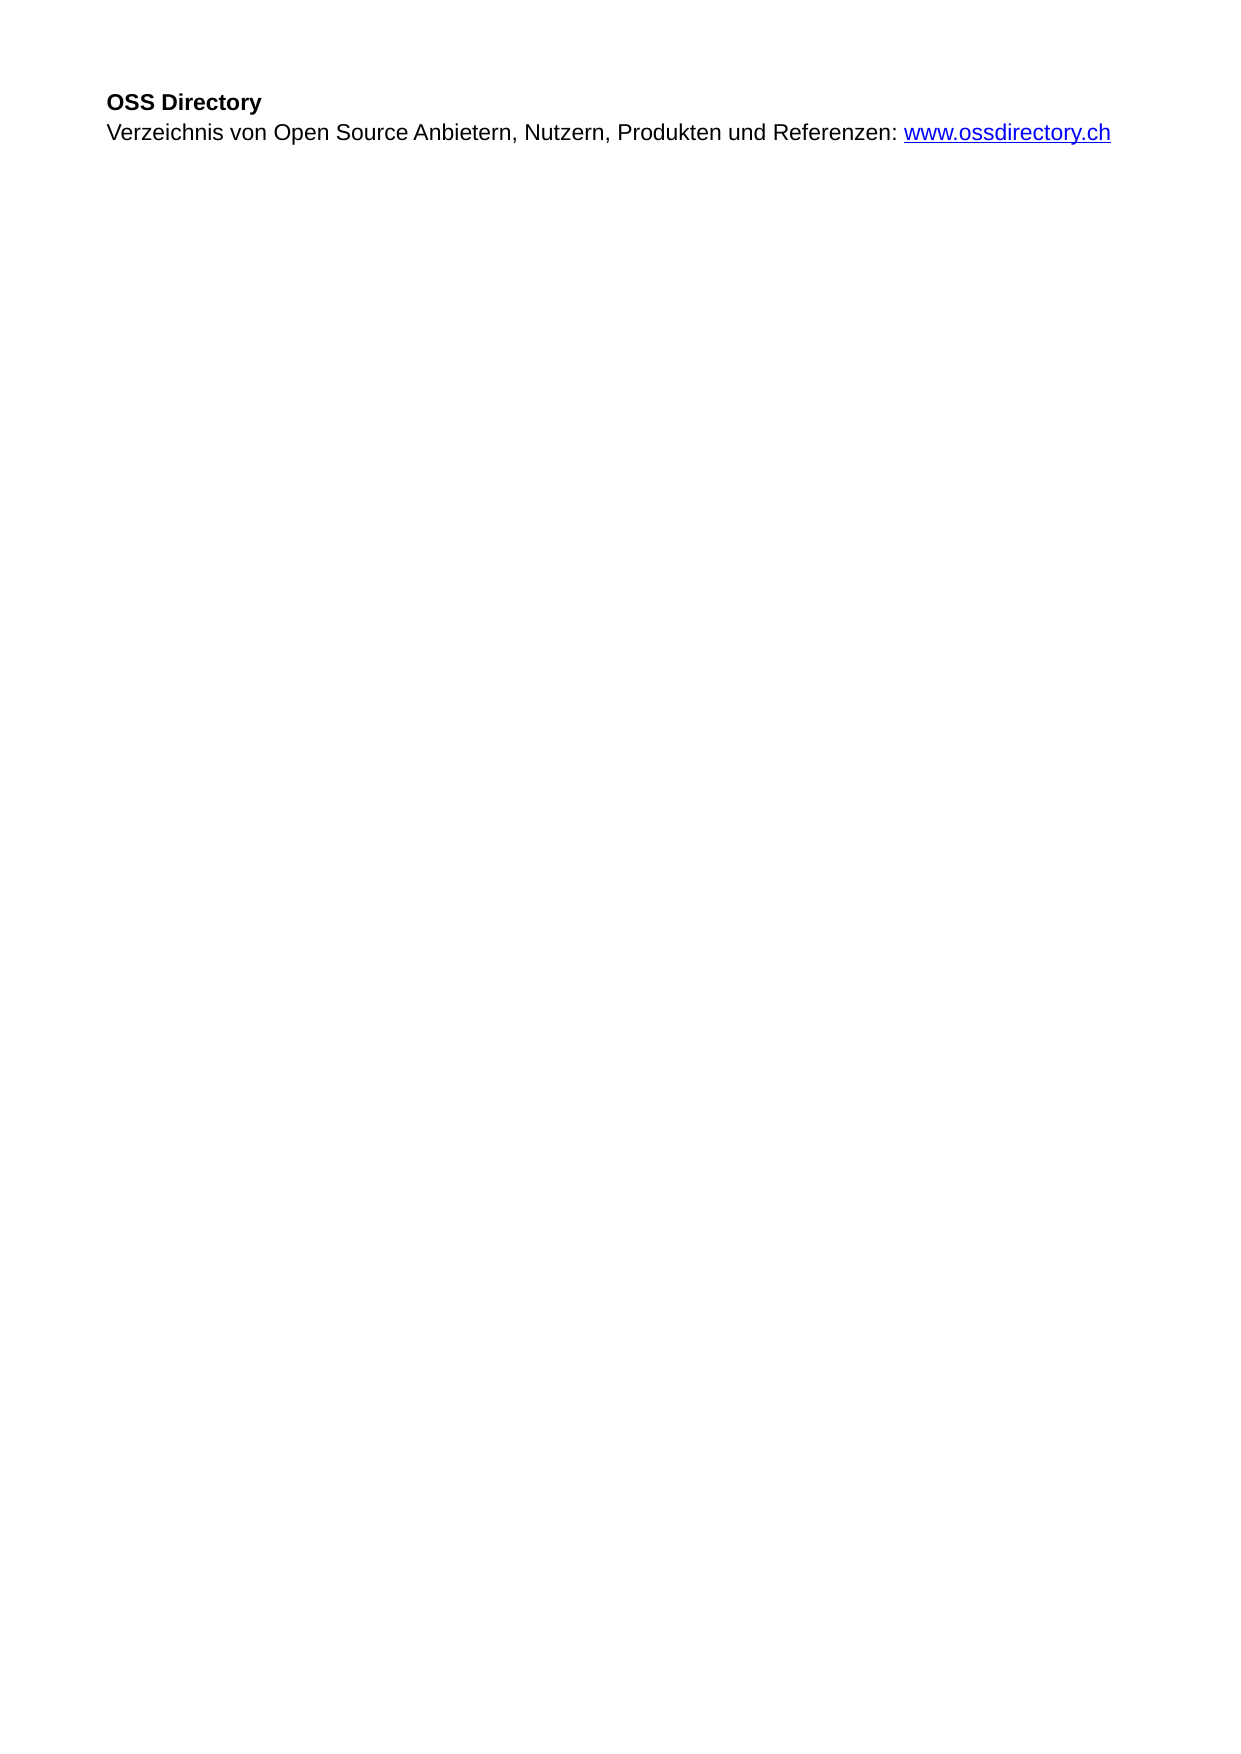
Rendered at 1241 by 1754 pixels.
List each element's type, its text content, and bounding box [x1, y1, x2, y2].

text OSS Directory Verzeichnis von Open Source Anbietern, Nutzern, Produkten und Referenzen: www.ossdirectory.ch [106, 89, 1134, 145]
